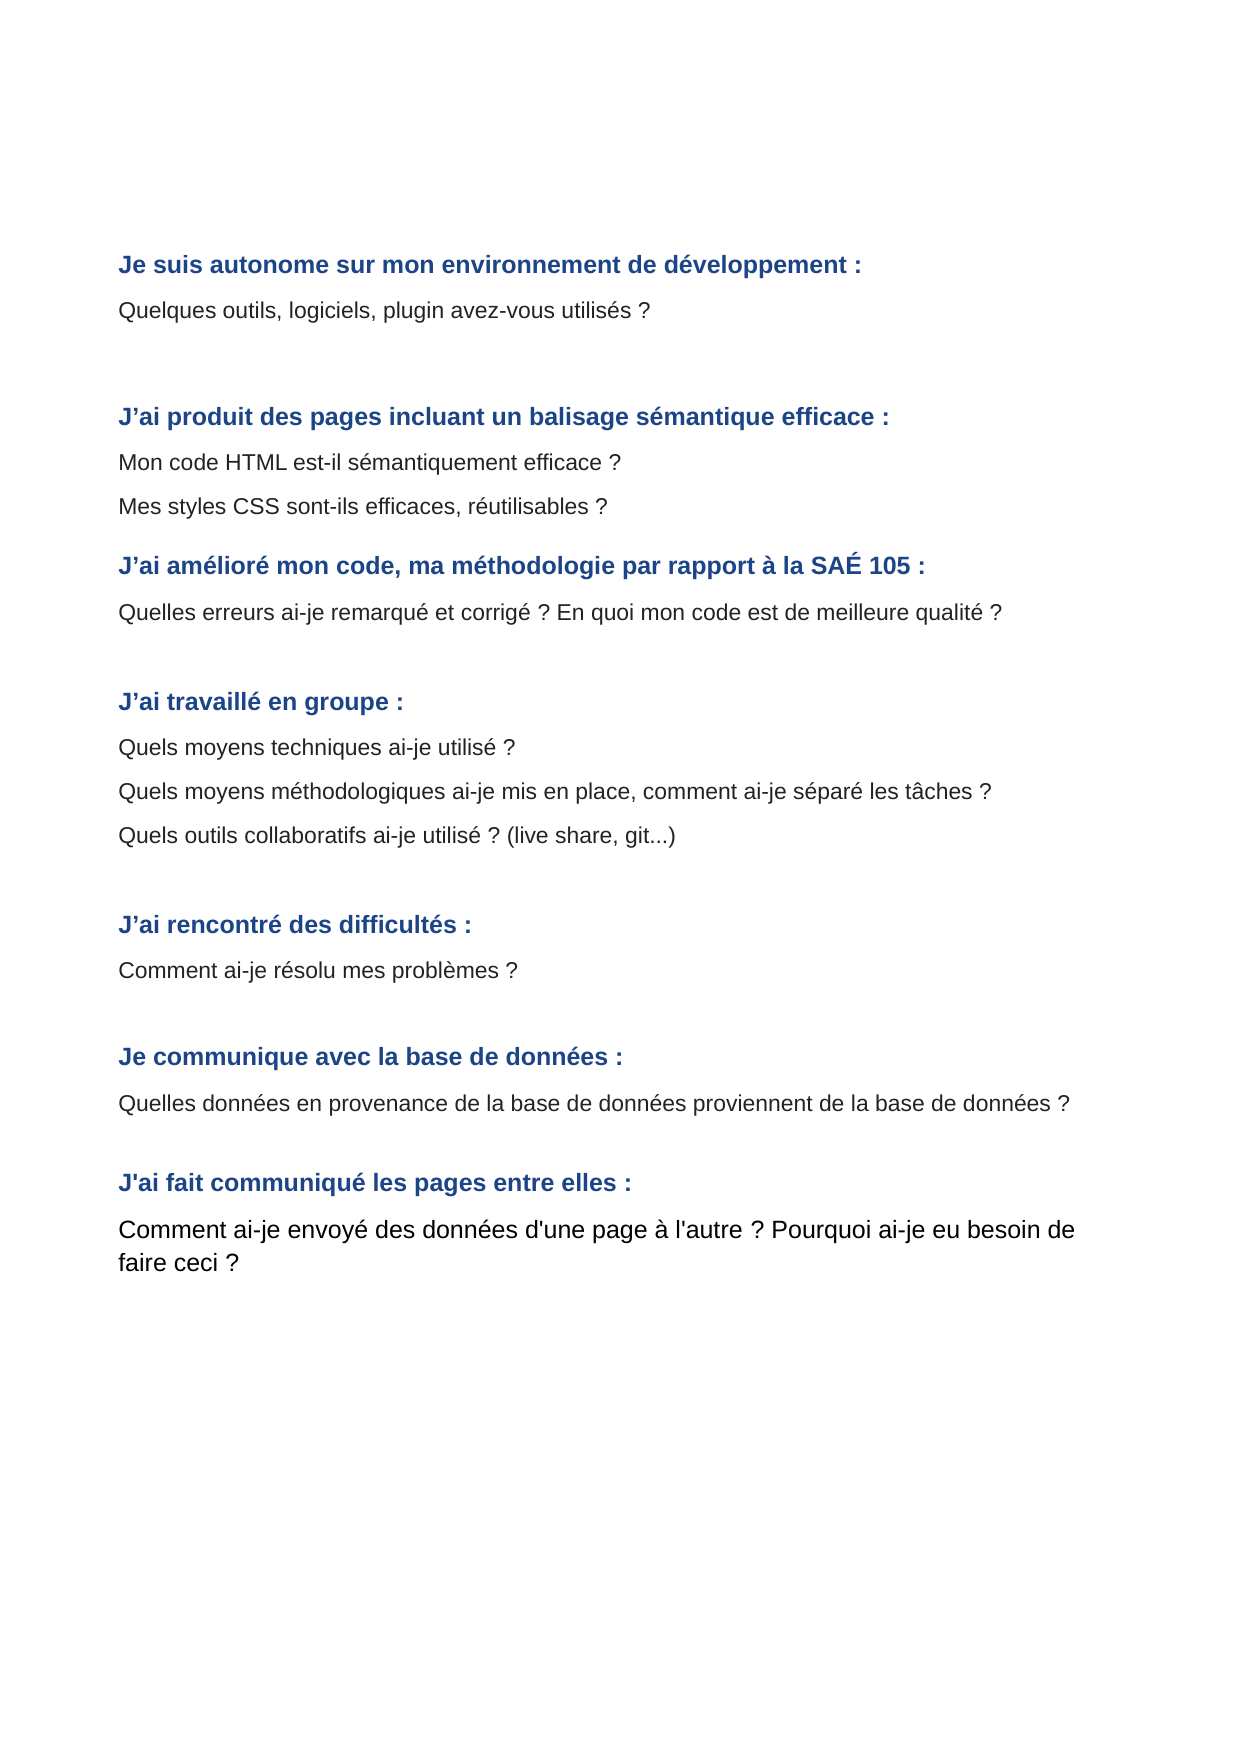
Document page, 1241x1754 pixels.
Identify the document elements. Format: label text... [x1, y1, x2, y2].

subtitle J’ai travaillé en groupe : [118, 687, 1122, 716]
text Comment ai-je résolu mes problèmes ? [118, 957, 1122, 983]
text Quelles données en provenance de la base de données proviennent de la base de données ? [118, 1089, 1122, 1149]
text Quels outils collaboratifs ai-je utilisé ? (live share, git...) [118, 822, 1122, 848]
text Mes styles CSS sont-ils efficaces, réutilisables ? [118, 493, 1122, 519]
text J'ai fait communiqué les pages entre elles : [118, 1168, 1122, 1197]
subtitle J’ai amélioré mon code, ma méthodologie par rapport à la SAÉ 105 : [118, 551, 1122, 580]
text Je communique avec la base de données : [118, 1042, 1122, 1071]
subtitle J’ai rencontré des difficultés : [118, 910, 1122, 939]
text Mon code HTML est-il sémantiquement efficace ? [118, 449, 1122, 475]
text Quelles erreurs ai-je remarqué et corrigé ? En quoi mon code est de meilleure qualité ? [118, 599, 1122, 625]
subtitle J’ai produit des pages incluant un balisage sémantique efficace : [118, 402, 1122, 430]
text Quels moyens techniques ai-je utilisé ? [118, 734, 1122, 760]
text Comment ai-je envoyé des données d'une page à l'autre ? Pourquoi ai-je eu besoin de faire ceci ? [118, 1215, 1122, 1277]
subtitle Je suis autonome sur mon environnement de développement : [118, 251, 1122, 279]
text Quelques outils, logiciels, plugin avez-vous utilisés ? [118, 297, 1122, 324]
text Quels moyens méthodologiques ai-je mis en place, comment ai-je séparé les tâches ? [118, 778, 1122, 804]
